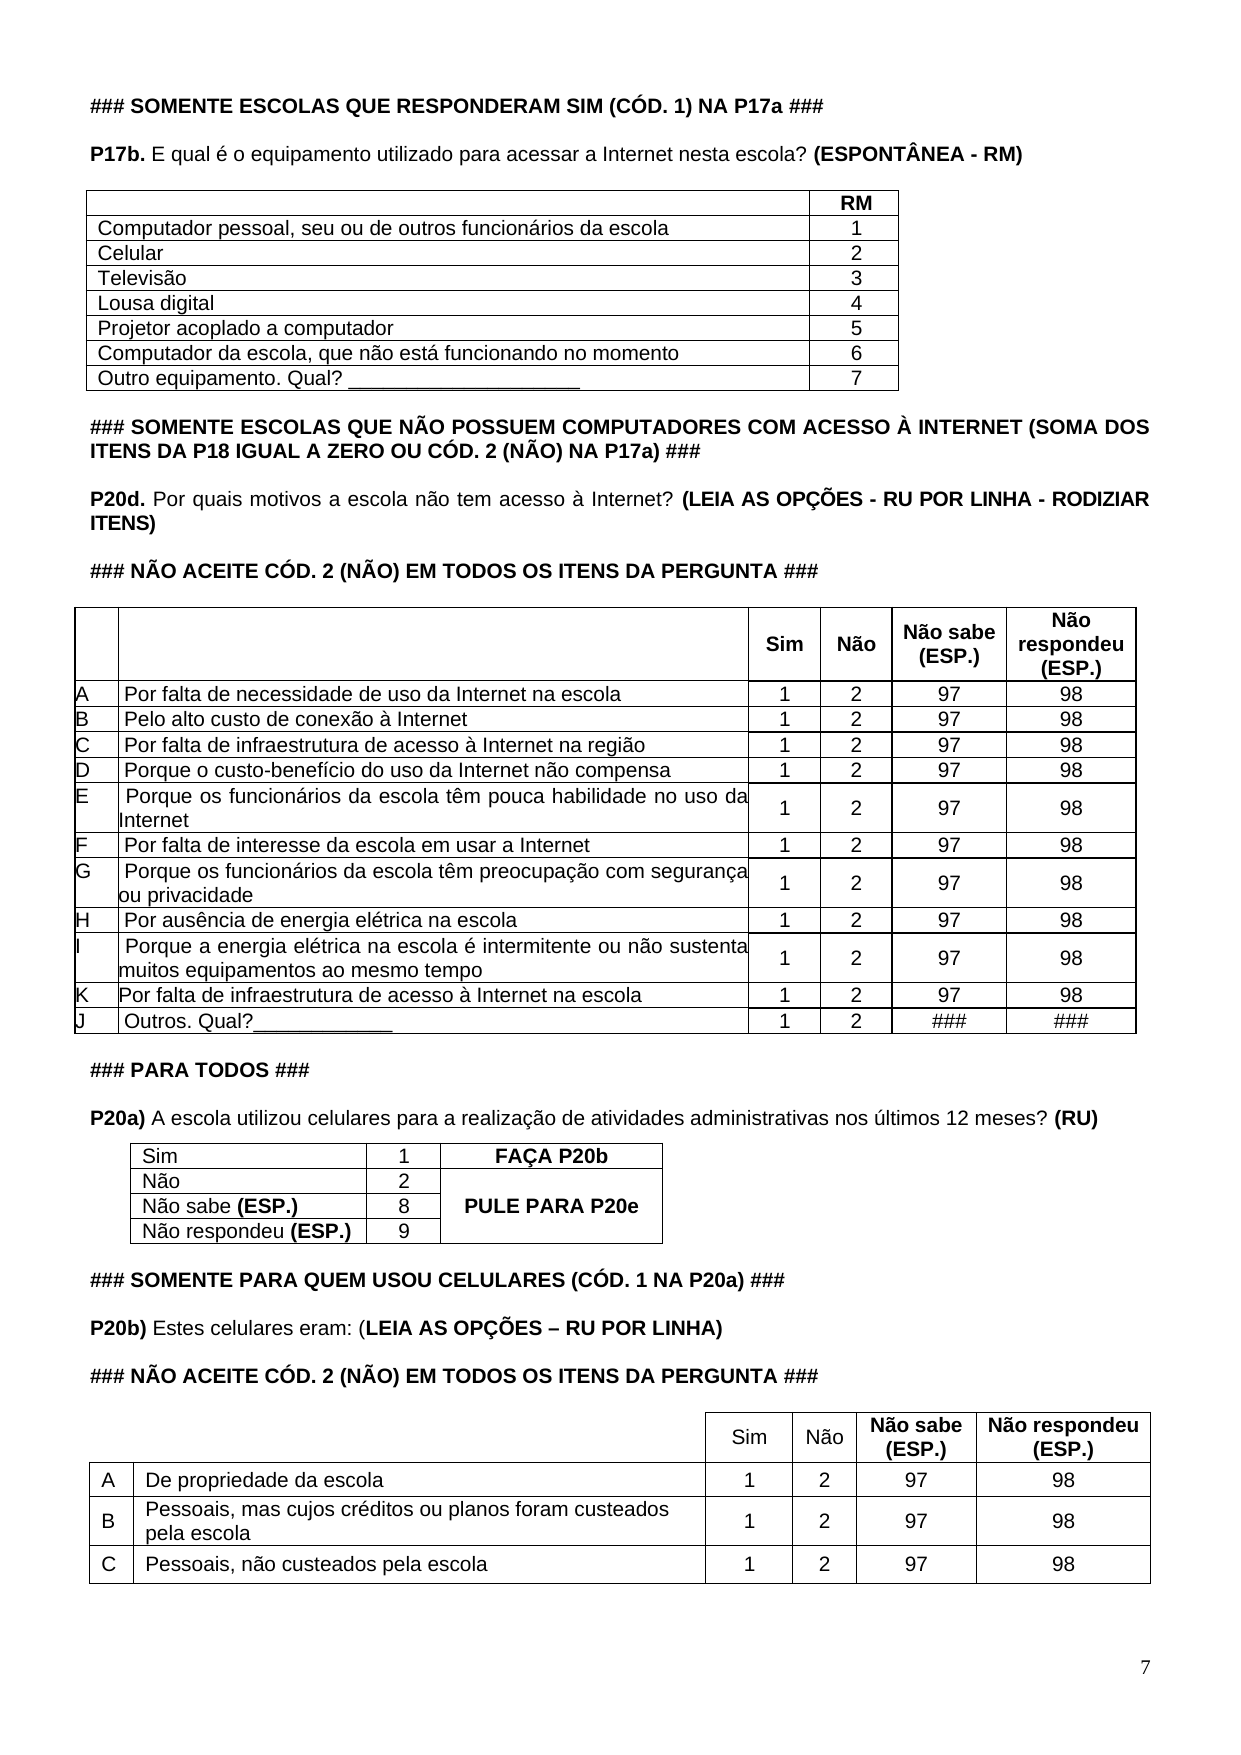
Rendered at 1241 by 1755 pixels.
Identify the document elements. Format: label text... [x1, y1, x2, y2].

table_cell A [90, 1463, 133, 1496]
table_cell 7 [810, 366, 898, 390]
table_cell 2 [821, 682, 891, 706]
table_header Não sabe (ESP.) [857, 1413, 976, 1462]
table_header Não respondeu (ESP.) [977, 1413, 1150, 1462]
table_cell 2 [821, 784, 891, 832]
table_cell 1 [749, 908, 820, 932]
table_cell 98 [977, 1497, 1150, 1545]
text P20d. Por quais motivos a escola não tem acesso à Internet? (LEIA AS OPÇÕES - RU POR LINHA - RODIZIAR ITENS) [90, 487, 1151, 535]
table_cell Computador da escola, que não está funcionando no momento [87, 341, 809, 365]
table_cell K [76, 983, 118, 1007]
table_cell 2 [821, 733, 891, 757]
table_cell 1 [749, 758, 820, 782]
table_header [87, 191, 809, 215]
table_cell 2 [821, 859, 891, 907]
table_cell 97 [893, 859, 1006, 907]
table_header RM [810, 191, 898, 215]
table_cell 2 [821, 983, 891, 1007]
table_cell Pessoais, não custeados pela escola [134, 1546, 705, 1582]
table_cell 98 [1007, 758, 1135, 782]
table_cell 1 [749, 934, 820, 982]
table_cell F [76, 833, 118, 857]
table_cell Outro equipamento. Qual? ____________________ [87, 366, 809, 390]
table_cell 3 [810, 266, 898, 290]
table_cell 97 [893, 983, 1006, 1007]
table_cell 98 [1007, 934, 1135, 982]
table_cell 1 [749, 682, 820, 706]
table_cell 1 [706, 1546, 792, 1582]
table_cell 97 [893, 682, 1006, 706]
text ### SOMENTE ESCOLAS QUE NÃO POSSUEM COMPUTADORES COM ACESSO À INTERNET (SOMA DOS ITENS DA P18 IGUAL A ZERO OU CÓD. 2 (NÃO) NA P17a) ### [90, 415, 1151, 463]
table_cell De propriedade da escola [134, 1463, 705, 1496]
table_cell Projetor acoplado a computador [87, 316, 809, 340]
table_cell Pelo alto custo de conexão à Internet [119, 707, 748, 731]
table_cell Lousa digital [87, 291, 809, 315]
table_cell 98 [1007, 833, 1135, 857]
table_cell Porque o custo-benefício do uso da Internet não compensa [119, 758, 748, 782]
table_cell Por falta de infraestrutura de acesso à Internet na escola [119, 983, 748, 1007]
text P20a) A escola utilizou celulares para a realização de atividades administrativas nos últimos 12 meses? (RU) [90, 1106, 1151, 1130]
table_cell PULE PARA P20e [441, 1169, 662, 1243]
table_cell H [76, 908, 118, 932]
table_cell 2 [793, 1463, 856, 1496]
table_cell 2 [821, 1009, 891, 1033]
table_cell ### [893, 1009, 1006, 1033]
table_cell 9 [367, 1219, 440, 1243]
table_cell Não [131, 1169, 366, 1193]
table_cell 2 [367, 1169, 440, 1193]
table_cell Não sabe (ESP.) [131, 1194, 366, 1218]
table_cell 98 [1007, 733, 1135, 757]
table_cell 1 [749, 859, 820, 907]
table_header Sim [749, 608, 820, 680]
table_cell 2 [821, 833, 891, 857]
table_cell 1 [706, 1497, 792, 1545]
table_cell 5 [810, 316, 898, 340]
table_cell Televisão [87, 266, 809, 290]
table_cell 98 [1007, 859, 1135, 907]
text ### SOMENTE PARA QUEM USOU CELULARES (CÓD. 1 NA P20a) ### [90, 1268, 1151, 1292]
table_cell 1 [749, 1009, 820, 1033]
table_cell 97 [857, 1546, 976, 1582]
table_cell 2 [821, 934, 891, 982]
table_cell 2 [810, 241, 898, 265]
table_cell ### [1007, 1009, 1135, 1033]
table_cell Não respondeu (ESP.) [131, 1219, 366, 1243]
text ### NÃO ACEITE CÓD. 2 (NÃO) EM TODOS OS ITENS DA PERGUNTA ### [90, 559, 1151, 583]
table_cell 8 [367, 1194, 440, 1218]
table_cell 2 [821, 758, 891, 782]
table_cell 98 [1007, 707, 1135, 731]
table_cell 4 [810, 291, 898, 315]
table_header [76, 608, 118, 680]
table_header Sim [131, 1144, 366, 1168]
table_header [90, 1412, 705, 1462]
table_cell B [90, 1497, 133, 1545]
table_cell 2 [793, 1546, 856, 1582]
table_cell 98 [1007, 983, 1135, 1007]
table_cell Porque os funcionários da escola têm pouca habilidade no uso da Internet [119, 783, 748, 832]
text P17b. E qual é o equipamento utilizado para acessar a Internet nesta escola? (ESPONTÂNEA - RM) [90, 142, 1151, 166]
table_header Sim [706, 1413, 792, 1462]
text P20b) Estes celulares eram: (LEIA AS OPÇÕES – RU POR LINHA) [90, 1316, 1151, 1340]
table_cell 1 [749, 983, 820, 1007]
table_cell 2 [821, 707, 891, 731]
table_cell 1 [749, 707, 820, 731]
table_header Não [821, 608, 891, 680]
table_cell 1 [749, 833, 820, 857]
table_header Não [793, 1413, 856, 1462]
table_cell Por falta de necessidade de uso da Internet na escola [119, 681, 748, 706]
table_cell 98 [1007, 908, 1135, 932]
table_header FAÇA P20b [441, 1144, 662, 1168]
table_cell 97 [893, 733, 1006, 757]
table_cell Pessoais, mas cujos créditos ou planos foram custeados pela escola [134, 1497, 705, 1545]
table_cell B [76, 707, 118, 731]
table_cell Computador pessoal, seu ou de outros funcionários da escola [87, 216, 809, 240]
table_cell C [90, 1546, 133, 1582]
table_cell 2 [821, 908, 891, 932]
table_cell E [76, 783, 118, 832]
table_cell G [76, 858, 118, 907]
table_cell 1 [810, 216, 898, 240]
table_cell Outros. Qual?____________ [119, 1008, 748, 1033]
table_cell 97 [893, 934, 1006, 982]
table_cell I [76, 933, 118, 982]
table_cell 98 [1007, 682, 1135, 706]
table_header Não respondeu (ESP.) [1007, 608, 1135, 680]
table_cell 97 [893, 707, 1006, 731]
table_cell 2 [793, 1497, 856, 1545]
table_cell 97 [857, 1497, 976, 1545]
table_cell J [76, 1008, 118, 1033]
table_cell 6 [810, 341, 898, 365]
text ### PARA TODOS ### [90, 1058, 1151, 1082]
table_cell Por falta de infraestrutura de acesso à Internet na região [119, 732, 748, 757]
table_cell C [76, 732, 118, 757]
table_cell A [76, 681, 118, 706]
table_header 1 [367, 1144, 440, 1168]
table_cell 97 [857, 1463, 976, 1496]
table_cell D [76, 758, 118, 782]
table_cell 1 [749, 784, 820, 832]
table_cell 97 [893, 758, 1006, 782]
table_cell 98 [1007, 784, 1135, 832]
table_cell Por falta de interesse da escola em usar a Internet [119, 833, 748, 857]
table_cell Por ausência de energia elétrica na escola [119, 908, 748, 932]
table_cell Celular [87, 241, 809, 265]
table_cell 97 [893, 908, 1006, 932]
table_cell 1 [749, 733, 820, 757]
table_cell Porque a energia elétrica na escola é intermitente ou não sustenta muitos equipamentos ao mesmo tempo [119, 933, 748, 982]
text ### SOMENTE ESCOLAS QUE RESPONDERAM SIM (CÓD. 1) NA P17a ### [90, 94, 1151, 118]
table_header [119, 608, 748, 680]
table_cell 97 [893, 784, 1006, 832]
table_cell 98 [977, 1546, 1150, 1582]
table_cell Porque os funcionários da escola têm preocupação com segurança ou privacidade [119, 858, 748, 907]
table_cell 98 [977, 1463, 1150, 1496]
text ### NÃO ACEITE CÓD. 2 (NÃO) EM TODOS OS ITENS DA PERGUNTA ### [90, 1364, 1151, 1388]
table_cell 1 [706, 1463, 792, 1496]
table_cell 97 [893, 833, 1006, 857]
table_header Não sabe (ESP.) [893, 608, 1006, 680]
